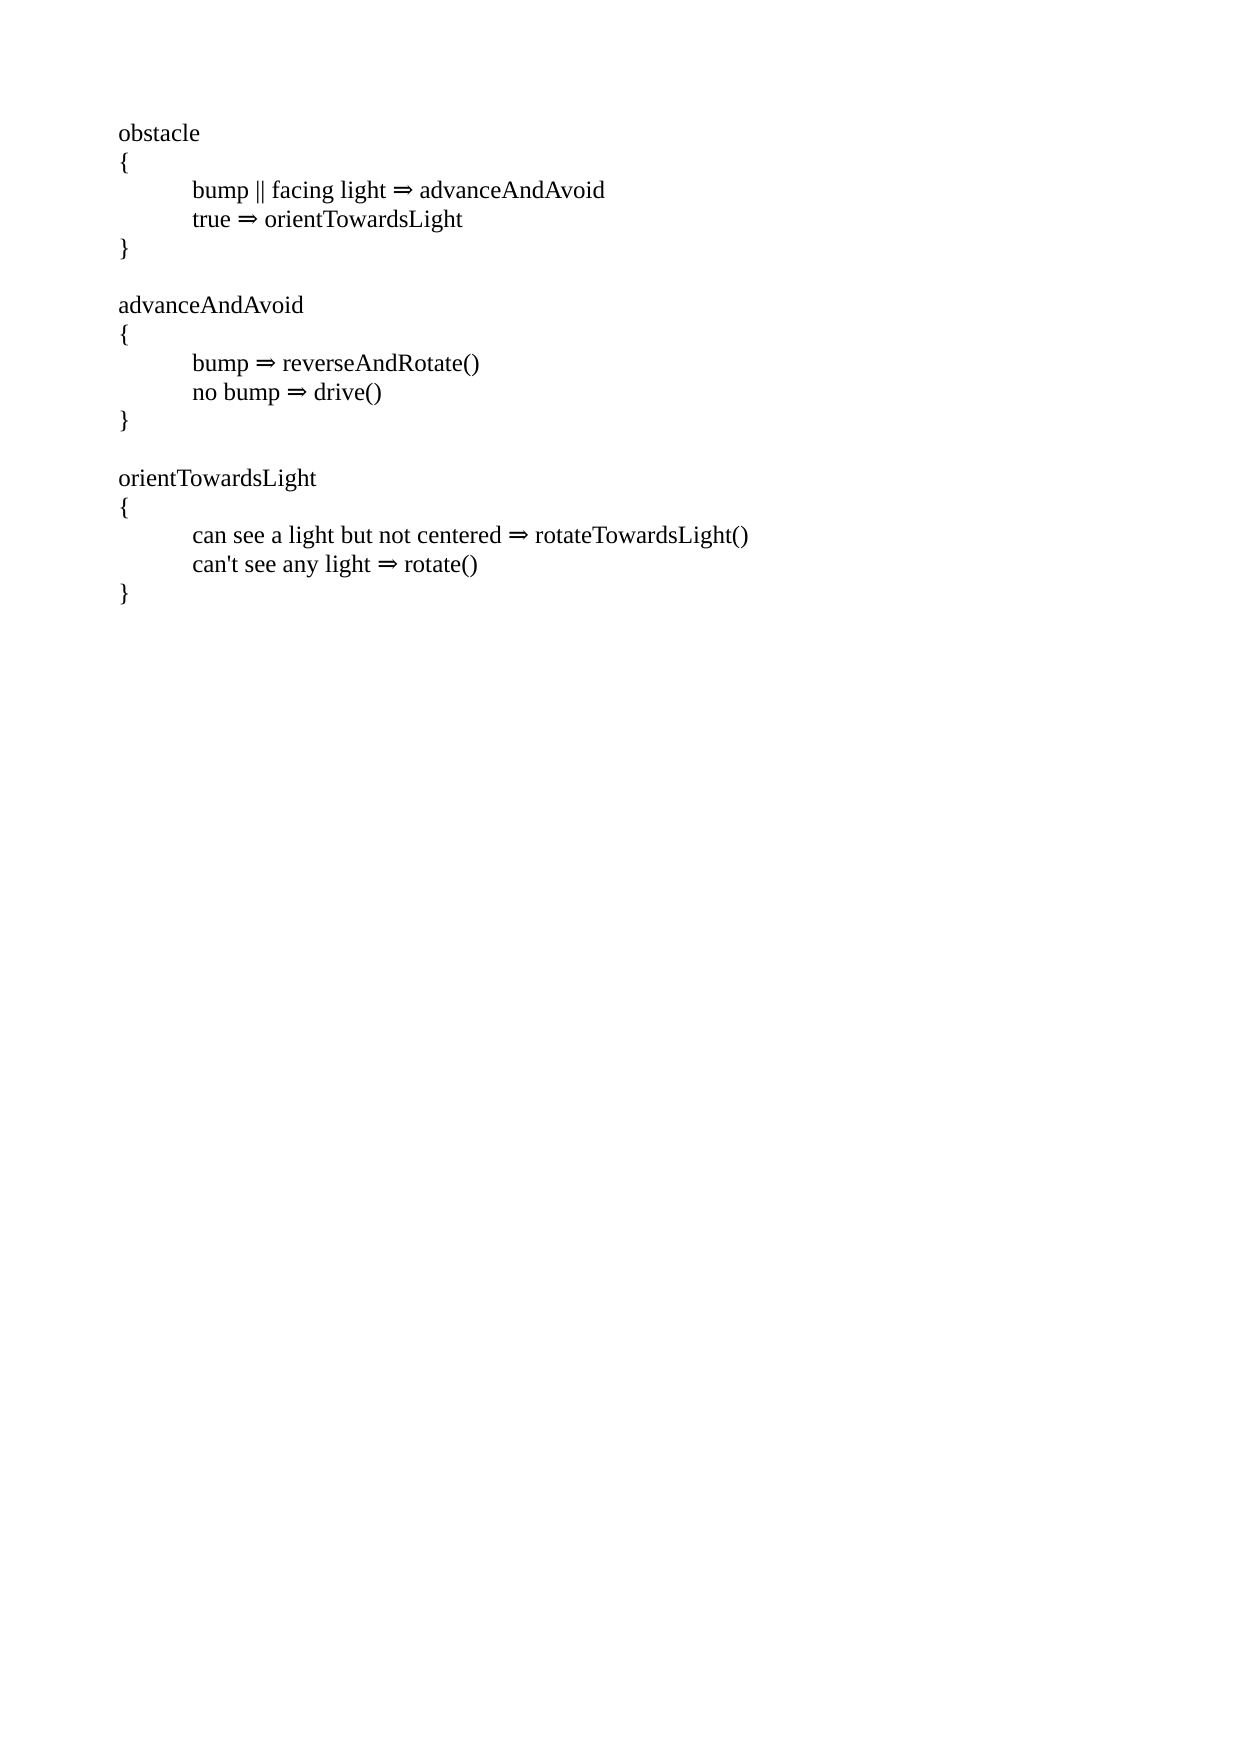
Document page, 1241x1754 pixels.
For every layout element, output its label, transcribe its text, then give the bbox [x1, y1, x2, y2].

text } [118, 233, 1122, 262]
text true ⇒ orientTowardsLight [118, 204, 1122, 233]
text bump ⇒ reverseAndRotate() [118, 348, 1122, 377]
text advanceAndAvoid [118, 291, 1122, 319]
text can see a light but not centered ⇒ rotateTowardsLight() [118, 521, 1122, 549]
text { [118, 147, 1122, 176]
text obstacle [118, 118, 1122, 147]
text can't see any light ⇒ rotate() [118, 549, 1122, 578]
text no bump ⇒ drive() [118, 377, 1122, 406]
text orientTowardsLight [118, 463, 1122, 492]
text } [118, 578, 1122, 607]
text } [118, 406, 1122, 434]
text { [118, 319, 1122, 348]
text bump || facing light ⇒ advanceAndAvoid [118, 176, 1122, 204]
text { [118, 492, 1122, 521]
